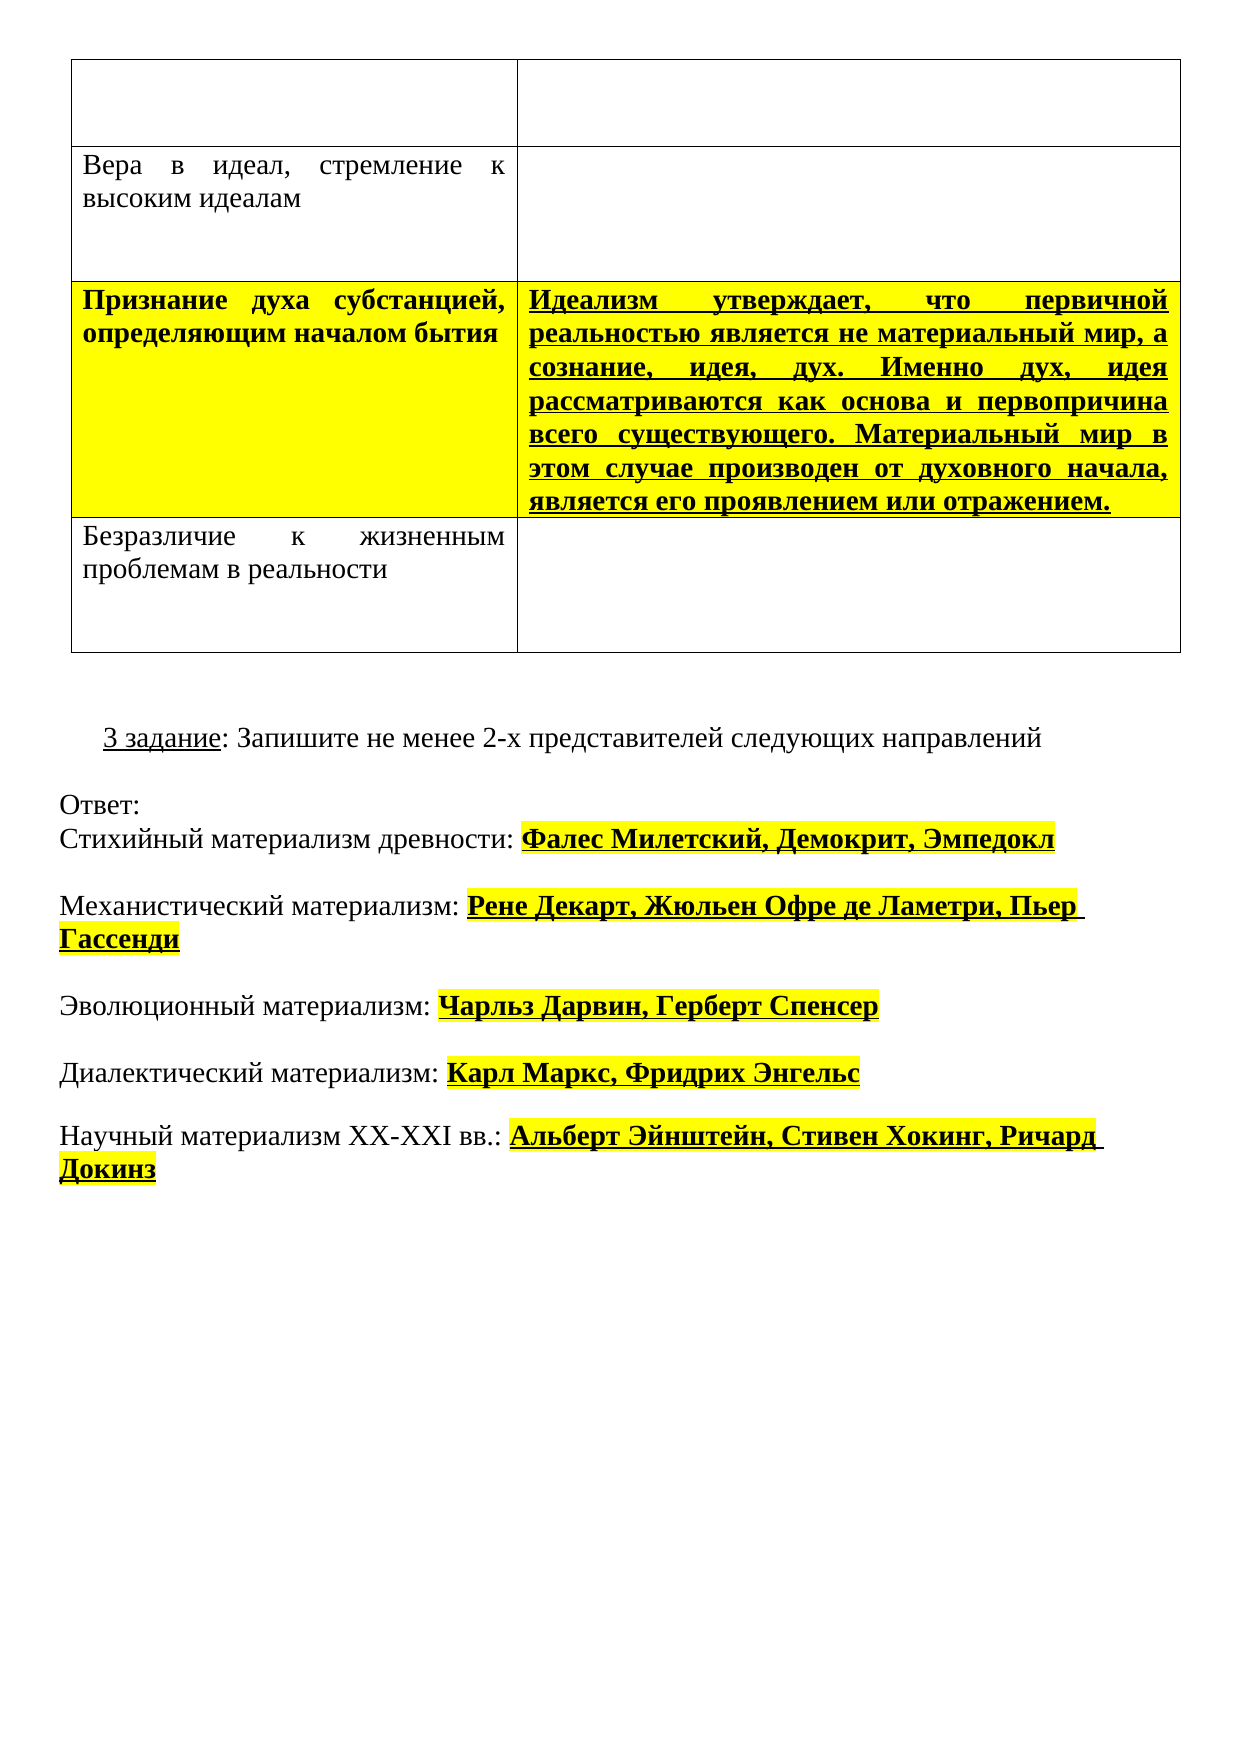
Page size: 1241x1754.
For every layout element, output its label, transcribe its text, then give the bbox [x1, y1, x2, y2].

text Диалектический материализм: Карл Маркс, Фридрих Энгельс [59, 1056, 1181, 1089]
text Эволюционный материализм: Чарльз Дарвин, Герберт Спенсер [59, 988, 1181, 1022]
table_cell [518, 518, 1180, 652]
text Ответ: [59, 787, 1181, 821]
table_cell [518, 60, 1180, 146]
table_cell Идеализм утверждает, что первичной реальностью является не материальный мир, а сознание, идея, дух. Именно дух, идея рассматриваются как основа и первопричина всего существующего. Материальный мир в этом случае производен от духовного начала, является его проявлением или отражением. [518, 282, 1180, 517]
text 3 задание: Запишите не менее 2-х представителей следующих направлений [59, 720, 1181, 754]
text Научный материализм ХХ-XXI вв.: Альберт Эйнштейн, Стивен Хокинг, Ричард Докинз [59, 1118, 1181, 1185]
table_cell Безразличие к жизненным проблемам в реальности [72, 518, 517, 652]
table_cell [72, 60, 517, 146]
table_cell Вера в идеал, стремление к высоким идеалам [72, 147, 517, 281]
table_cell Признание духа субстанцией, определяющим началом бытия [72, 282, 517, 517]
table_cell [518, 147, 1180, 281]
text Механистический материализм: Рене Декарт, Жюльен Офре де Ламетри, Пьер Гассенди [59, 888, 1181, 955]
text Стихийный материализм древности: Фалес Милетский, Демокрит, Эмпедокл [59, 821, 1181, 854]
